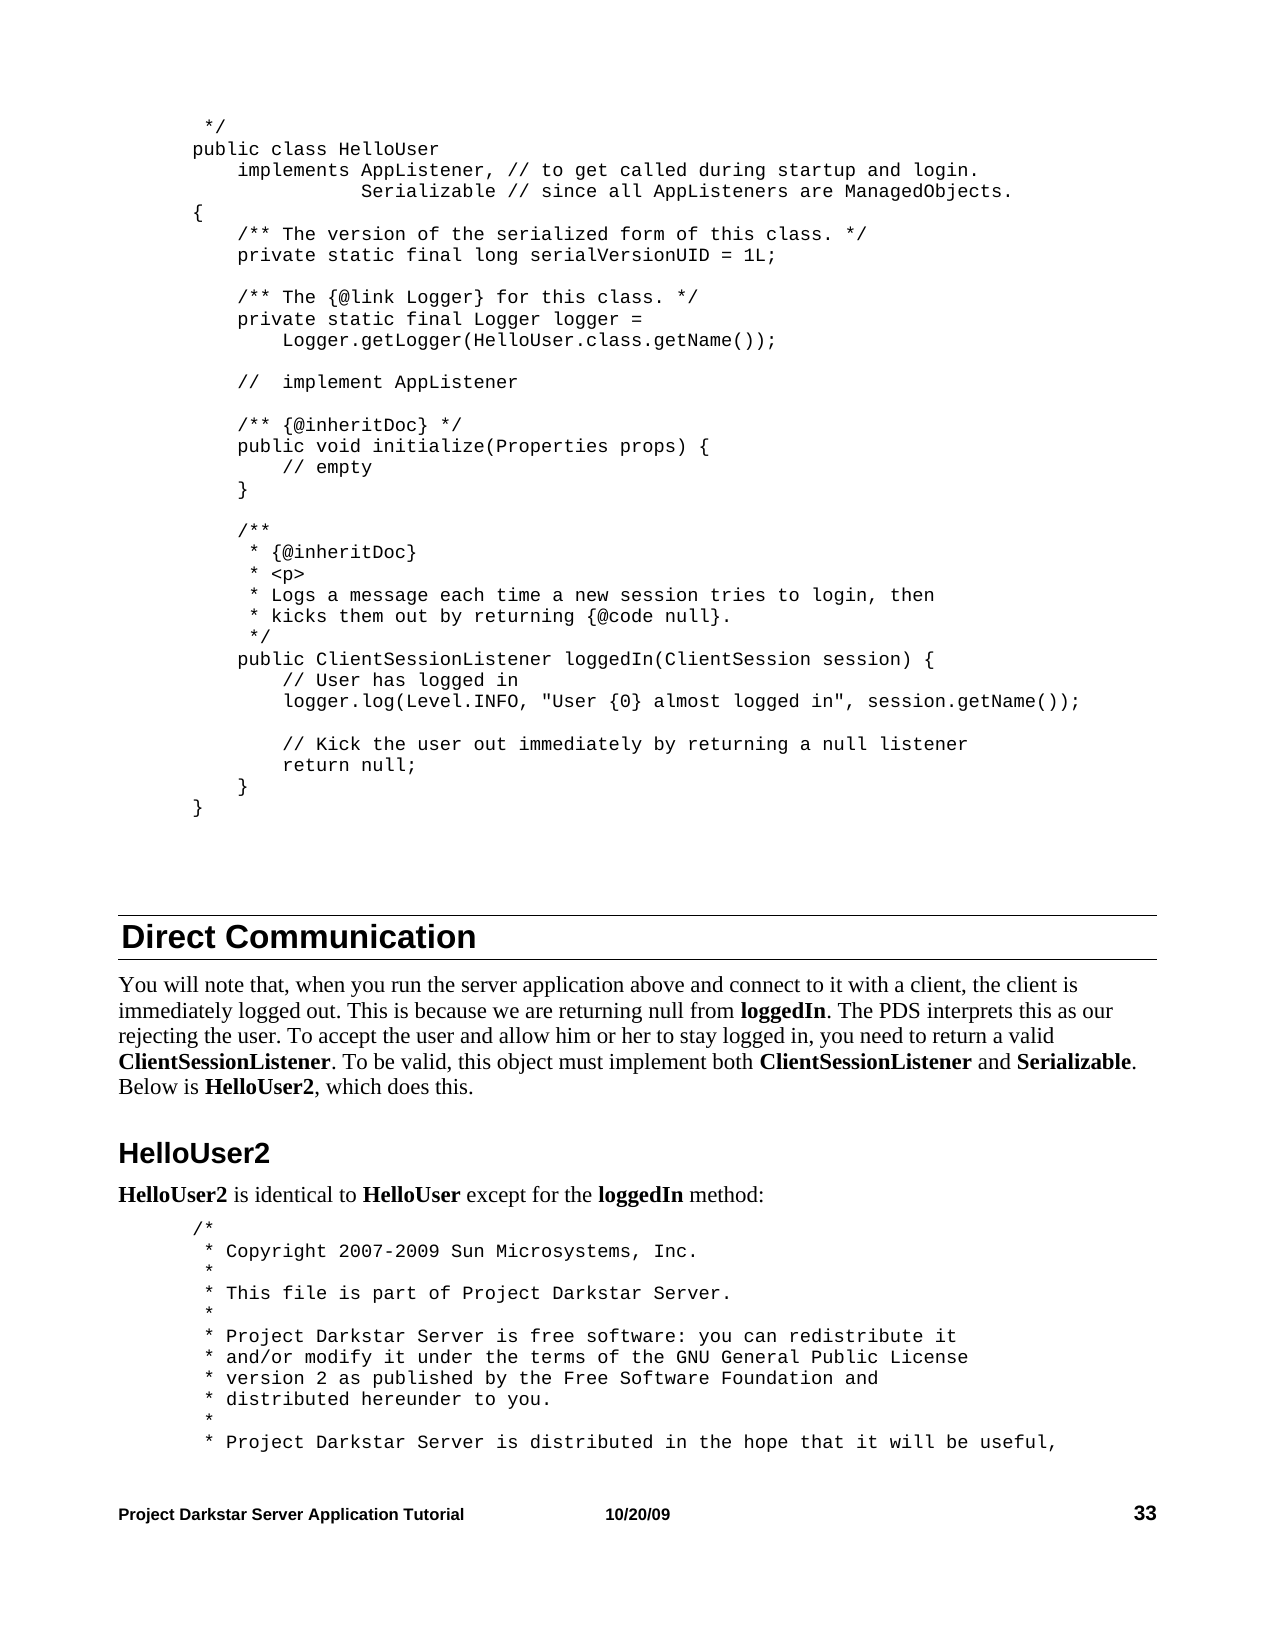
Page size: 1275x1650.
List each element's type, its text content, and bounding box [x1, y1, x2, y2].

text * kicks them out by returning {@code null}. [192, 607, 1098, 628]
text /* [192, 1220, 1098, 1241]
text /** The {@link Logger} for this class. */ [192, 288, 1098, 309]
text * [192, 1411, 1098, 1433]
text // implement AppListener [192, 373, 1098, 394]
text public ClientSessionListener loggedIn(ClientSession session) { [192, 649, 1098, 671]
text */ [192, 118, 1098, 139]
text * version 2 as published by the Free Software Foundation and [192, 1369, 1098, 1390]
text public class HelloUser [192, 139, 1098, 161]
text * Copyright 2007-2009 Sun Microsystems, Inc. [192, 1241, 1098, 1263]
text /** {@inheritDoc} */ [192, 416, 1098, 437]
text // Kick the user out immediately by returning a null listener [192, 734, 1098, 756]
text } [192, 798, 1098, 841]
text /** The version of the serialized form of this class. */ [192, 224, 1098, 246]
text private static final Logger logger = [192, 309, 1098, 331]
text } [192, 777, 1098, 798]
text * [192, 1263, 1098, 1284]
subtitle Direct Communication [118, 916, 1157, 959]
text * Project Darkstar Server is distributed in the hope that it will be useful, [192, 1433, 1098, 1454]
text logger.log(Level.INFO, "User {0} almost logged in", session.getName()); [192, 692, 1098, 713]
text /** [192, 522, 1098, 543]
text * distributed hereunder to you. [192, 1390, 1098, 1411]
text */ [192, 628, 1098, 649]
text Serializable // since all AppListeners are ManagedObjects. [192, 182, 1098, 203]
text return null; [192, 756, 1098, 777]
text * and/or modify it under the terms of the GNU General Public License [192, 1348, 1098, 1369]
text * Logs a message each time a new session tries to login, then [192, 586, 1098, 607]
text * <p> [192, 564, 1098, 586]
text You will note that, when you run the server application above and connect to it with a client, the client is immediately logged out. This is because we are returning null from loggedIn. The PDS interprets this as our rejecting the user. To accept the user and allow him or her to stay logged in, you need to return a valid ClientSessionListener. To be valid, this object must implement both ClientSessionListener and Serializable. Below is HelloUser2, which does this. [118, 972, 1157, 1099]
text * This file is part of Project Darkstar Server. [192, 1284, 1098, 1305]
text // User has logged in [192, 671, 1098, 692]
text { [192, 203, 1098, 224]
text * [192, 1305, 1098, 1326]
text * {@inheritDoc} [192, 543, 1098, 564]
text // empty [192, 458, 1098, 479]
text * Project Darkstar Server is free software: you can redistribute it [192, 1326, 1098, 1348]
text public void initialize(Properties props) { [192, 437, 1098, 458]
text implements AppListener, // to get called during startup and login. [192, 161, 1098, 182]
subtitle HelloUser2 [118, 1137, 1157, 1170]
text private static final long serialVersionUID = 1L; [192, 246, 1098, 267]
text Logger.getLogger(HelloUser.class.getName()); [192, 331, 1098, 352]
text HelloUser2 is identical to HelloUser except for the loggedIn method: [118, 1182, 1157, 1208]
text } [192, 479, 1098, 501]
